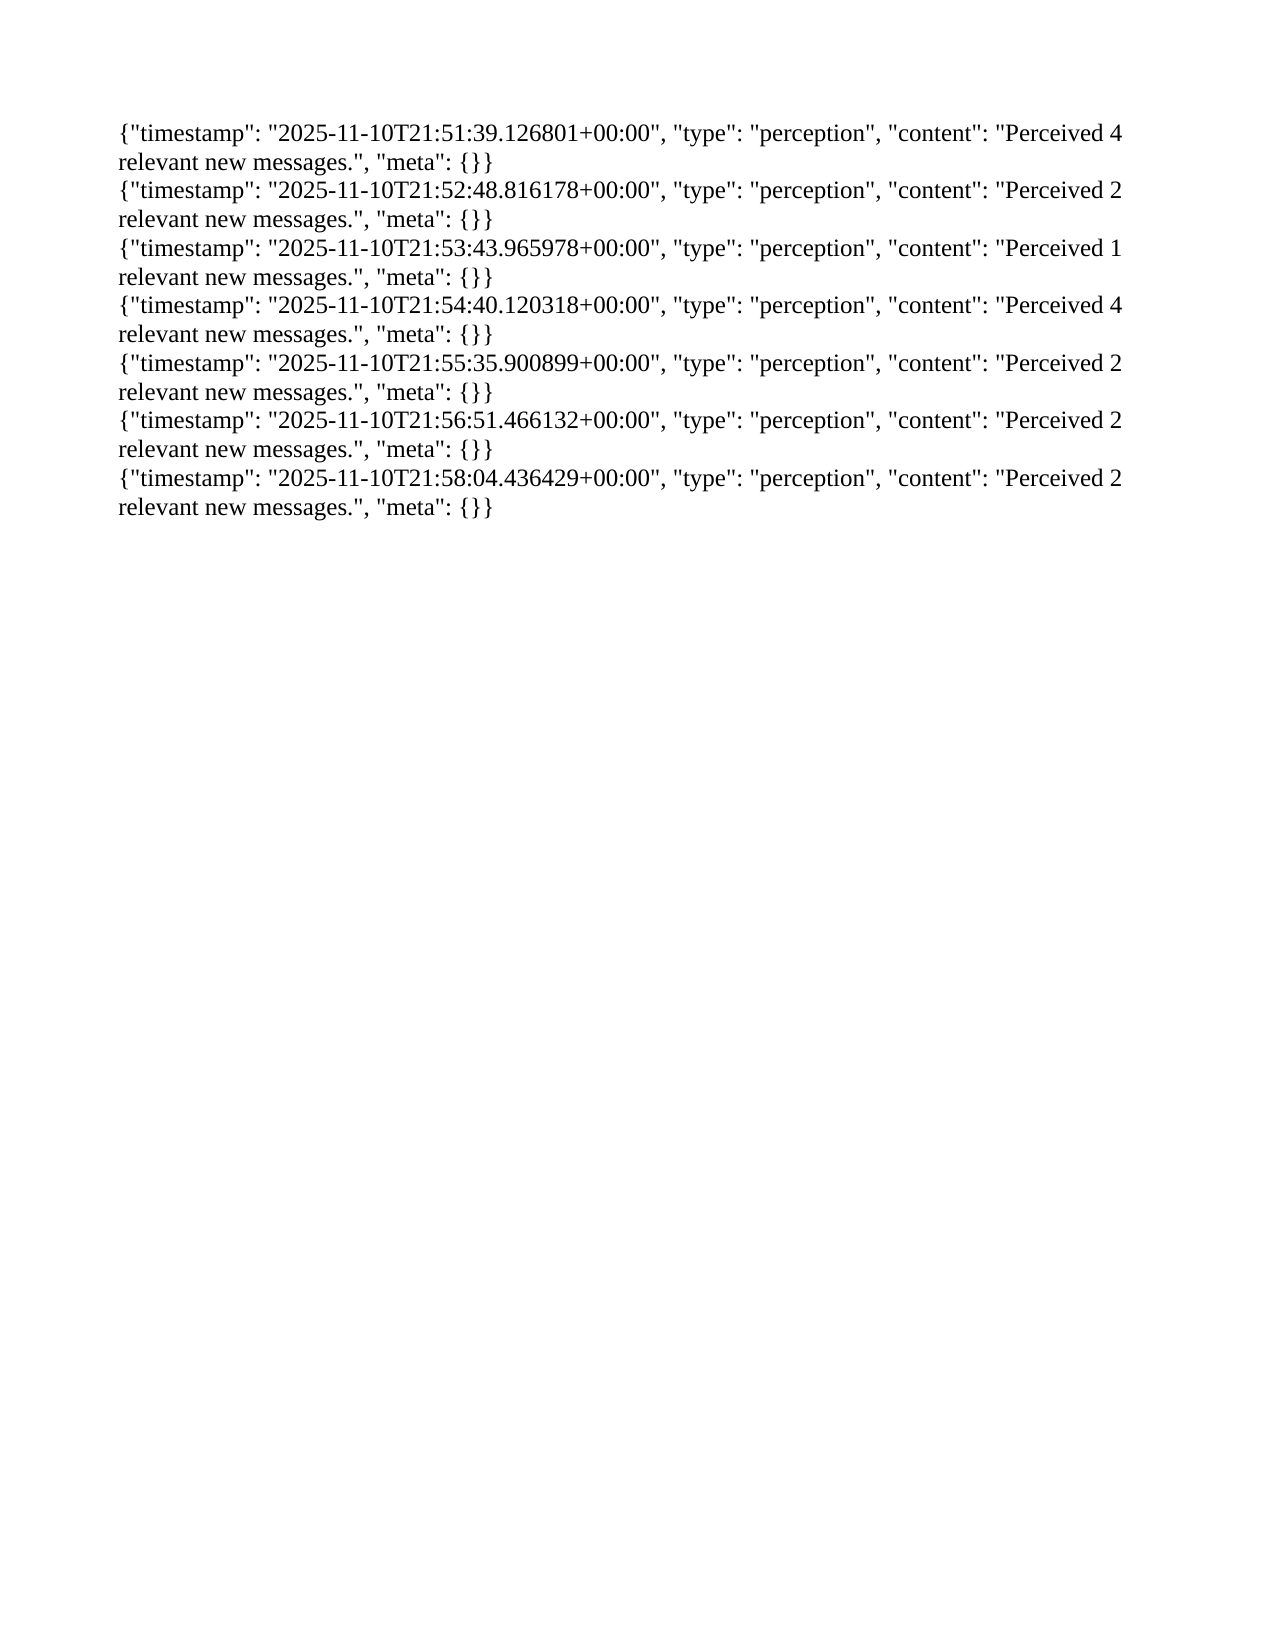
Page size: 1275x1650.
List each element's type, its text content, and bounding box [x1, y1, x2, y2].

text {"timestamp": "2025-11-10T21:56:51.466132+00:00", "type": "perception", "content": "Perceived 2 relevant new messages.", "meta": {}} [118, 406, 1157, 463]
text {"timestamp": "2025-11-10T21:53:43.965978+00:00", "type": "perception", "content": "Perceived 1 relevant new messages.", "meta": {}} [118, 233, 1157, 291]
text {"timestamp": "2025-11-10T21:51:39.126801+00:00", "type": "perception", "content": "Perceived 4 relevant new messages.", "meta": {}} [118, 118, 1157, 176]
text {"timestamp": "2025-11-10T21:58:04.436429+00:00", "type": "perception", "content": "Perceived 2 relevant new messages.", "meta": {}} [118, 463, 1157, 521]
text {"timestamp": "2025-11-10T21:52:48.816178+00:00", "type": "perception", "content": "Perceived 2 relevant new messages.", "meta": {}} [118, 176, 1157, 233]
text {"timestamp": "2025-11-10T21:55:35.900899+00:00", "type": "perception", "content": "Perceived 2 relevant new messages.", "meta": {}} [118, 348, 1157, 406]
text {"timestamp": "2025-11-10T21:54:40.120318+00:00", "type": "perception", "content": "Perceived 4 relevant new messages.", "meta": {}} [118, 291, 1157, 348]
